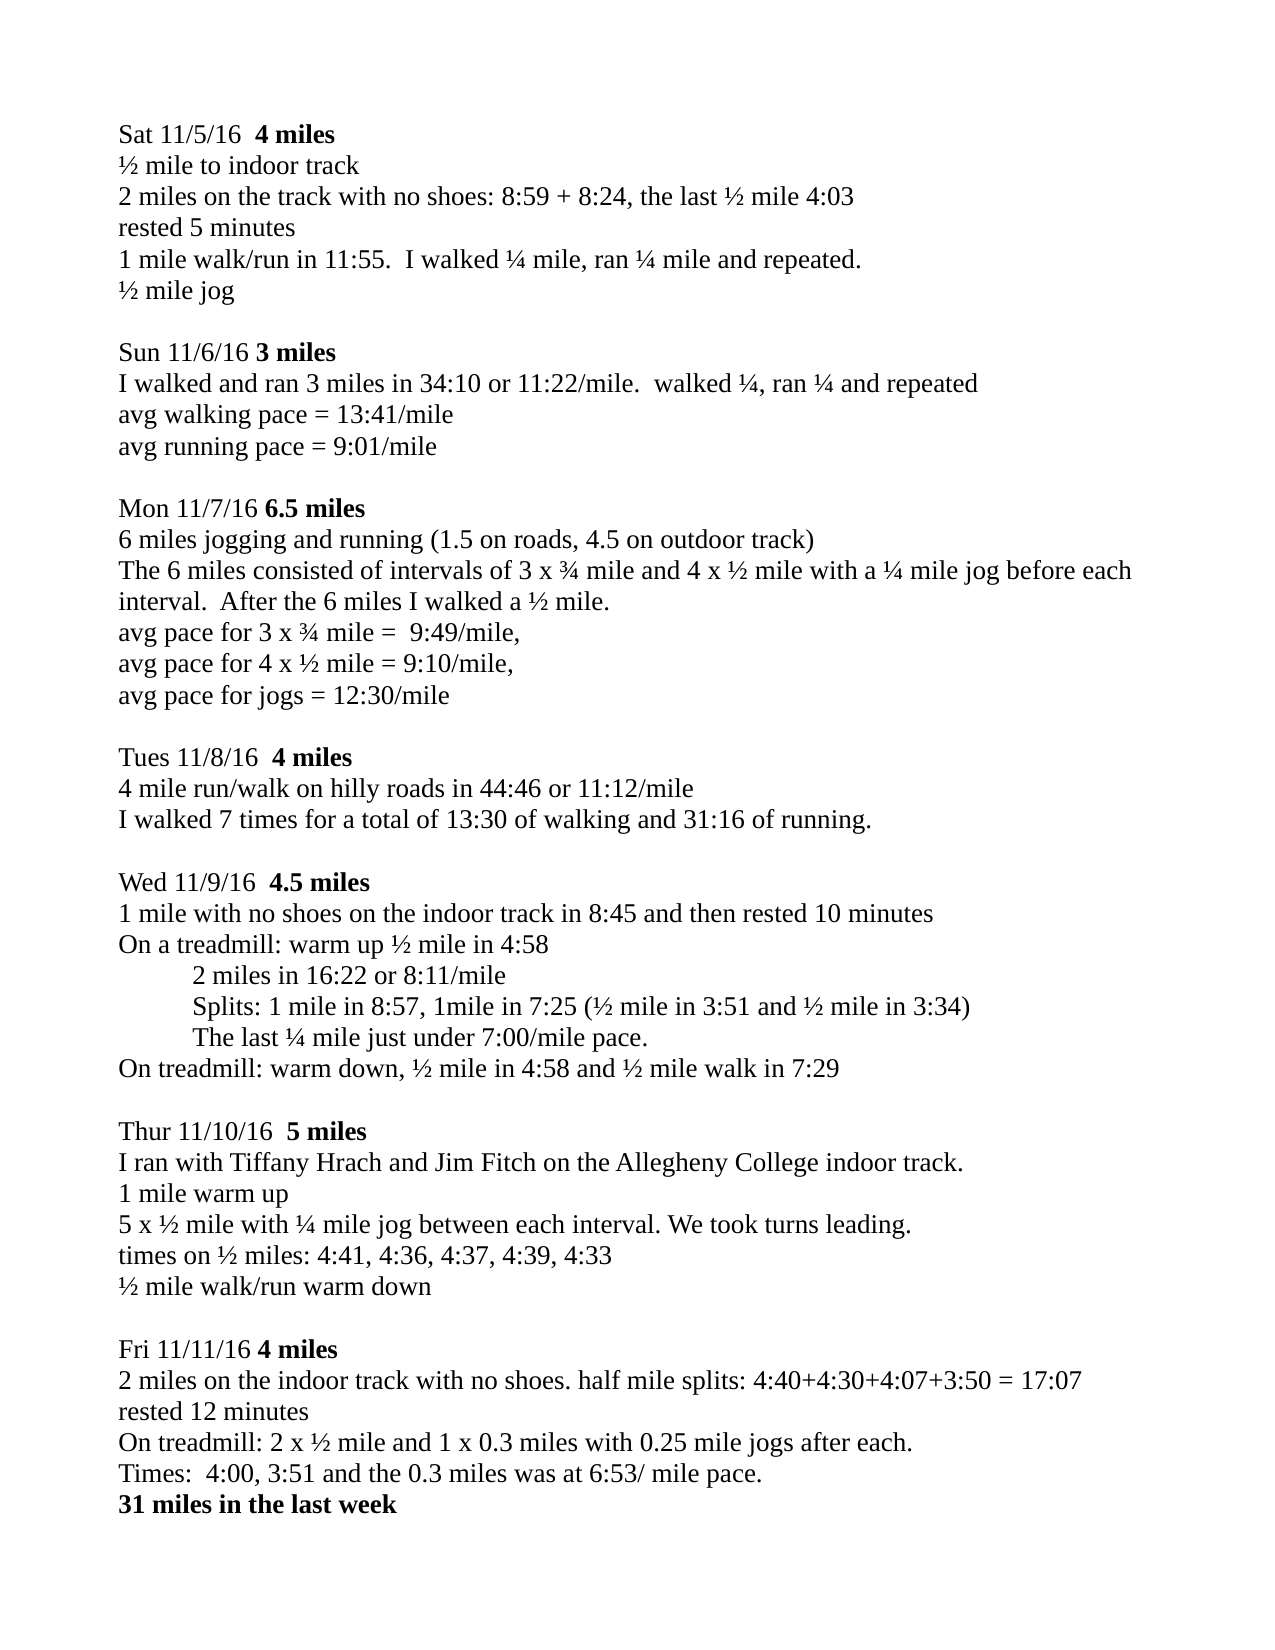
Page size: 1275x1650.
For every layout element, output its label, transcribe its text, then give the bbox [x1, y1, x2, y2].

text ½ mile to indoor track [118, 149, 1157, 180]
text Splits: 1 mile in 8:57, 1mile in 7:25 (½ mile in 3:51 and ½ mile in 3:34) [118, 990, 1157, 1021]
text 1 mile walk/run in 11:55. I walked ¼ mile, ran ¼ mile and repeated. [118, 243, 1157, 274]
text avg walking pace = 13:41/mile [118, 398, 1157, 429]
text ½ mile walk/run warm down [118, 1271, 1157, 1302]
text 4 mile run/walk on hilly roads in 44:46 or 11:12/mile [118, 772, 1157, 803]
text avg running pace = 9:01/mile [118, 429, 1157, 461]
text On treadmill: 2 x ½ mile and 1 x 0.3 miles with 0.25 mile jogs after each. [118, 1426, 1157, 1457]
text Fri 11/11/16 4 miles [118, 1333, 1157, 1364]
text On a treadmill: warm up ½ mile in 4:58 [118, 928, 1157, 959]
text Tues 11/8/16 4 miles [118, 741, 1157, 772]
text times on ½ miles: 4:41, 4:36, 4:37, 4:39, 4:33 [118, 1239, 1157, 1271]
text avg pace for 3 x ¾ mile = 9:49/mile, [118, 616, 1157, 648]
text I walked 7 times for a total of 13:30 of walking and 31:16 of running. [118, 803, 1157, 834]
text I ran with Tiffany Hrach and Jim Fitch on the Allegheny College indoor track. [118, 1146, 1157, 1177]
text rested 5 minutes [118, 212, 1157, 243]
text Times: 4:00, 3:51 and the 0.3 miles was at 6:53/ mile pace. [118, 1457, 1157, 1488]
text rested 12 minutes [118, 1395, 1157, 1426]
text 31 miles in the last week [118, 1488, 1157, 1520]
text The 6 miles consisted of intervals of 3 x ¾ mile and 4 x ½ mile with a ¼ mile jog before each interval. After the 6 miles I walked a ½ mile. [118, 554, 1157, 616]
text ½ mile jog [118, 274, 1157, 305]
text 1 mile warm up [118, 1177, 1157, 1208]
text The last ¼ mile just under 7:00/mile pace. [118, 1021, 1157, 1052]
text Thur 11/10/16 5 miles [118, 1115, 1157, 1146]
text Mon 11/7/16 6.5 miles [118, 492, 1157, 523]
text I walked and ran 3 miles in 34:10 or 11:22/mile. walked ¼, ran ¼ and repeated [118, 367, 1157, 398]
text 5 x ½ mile with ¼ mile jog between each interval. We took turns leading. [118, 1208, 1157, 1239]
text 2 miles on the track with no shoes: 8:59 + 8:24, the last ½ mile 4:03 [118, 180, 1157, 212]
text avg pace for jogs = 12:30/mile [118, 679, 1157, 710]
text 1 mile with no shoes on the indoor track in 8:45 and then rested 10 minutes [118, 897, 1157, 928]
text Sun 11/6/16 3 miles [118, 336, 1157, 367]
text 6 miles jogging and running (1.5 on roads, 4.5 on outdoor track) [118, 523, 1157, 554]
text 2 miles in 16:22 or 8:11/mile [118, 959, 1157, 990]
text On treadmill: warm down, ½ mile in 4:58 and ½ mile walk in 7:29 [118, 1052, 1157, 1084]
text Wed 11/9/16 4.5 miles [118, 866, 1157, 897]
text Sat 11/5/16 4 miles [118, 118, 1157, 149]
text 2 miles on the indoor track with no shoes. half mile splits: 4:40+4:30+4:07+3:50 = 17:07 [118, 1364, 1157, 1395]
text avg pace for 4 x ½ mile = 9:10/mile, [118, 648, 1157, 679]
